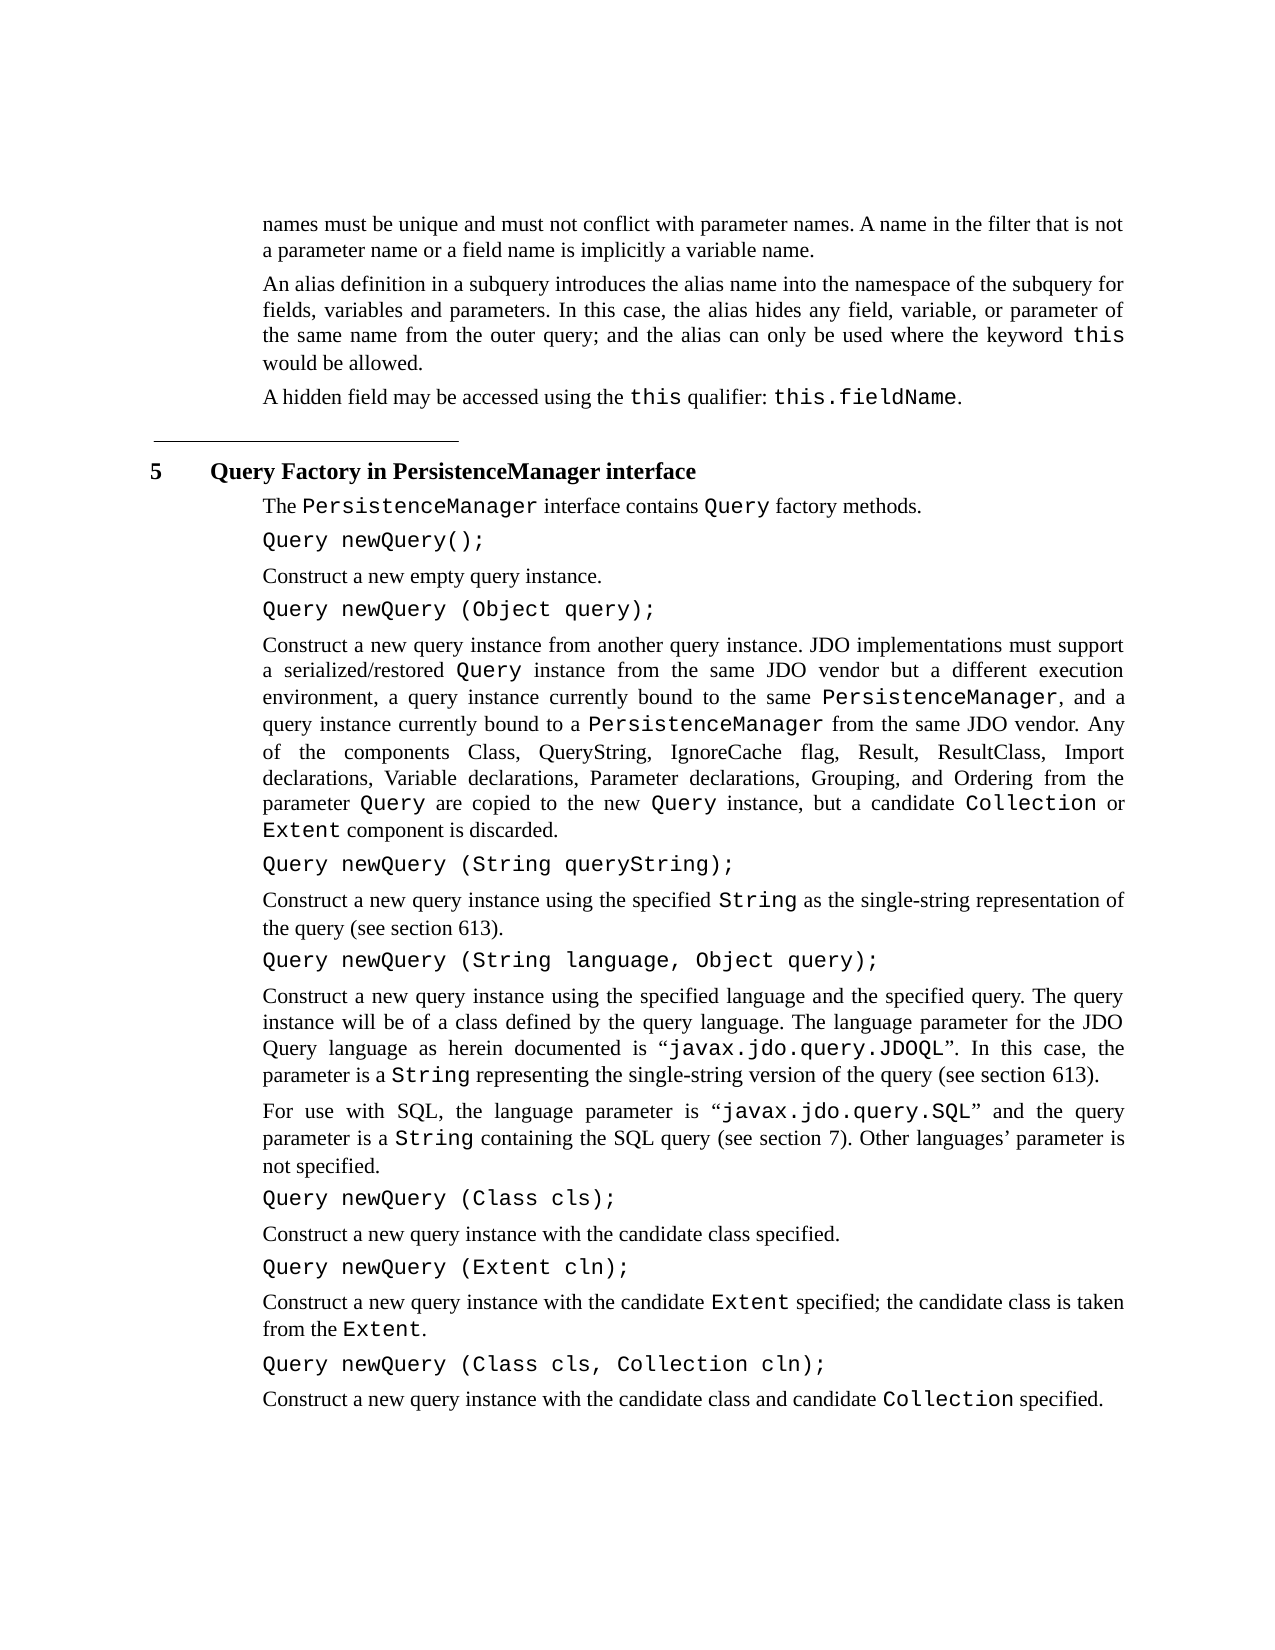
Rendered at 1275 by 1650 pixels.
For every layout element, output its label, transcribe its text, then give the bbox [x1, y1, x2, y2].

text A14.5-5 [Construct a new query instance with the candidate class specified.] [262, 1221, 1125, 1247]
subtitle Query Factory in PersistenceManager interface [150, 457, 1125, 484]
text A14.5-11 [Construct a new query instance using the specified String as the single-string representation of the query] (see section 613). [262, 887, 1125, 940]
text Query newQuery (Extent cln); [262, 1255, 1125, 1281]
text A14.4-4 [A hidden field may be accessed using the this qualifier: this.fieldName.] [262, 384, 1125, 411]
text names must be unique and must not conflict with parameter names. A name in the filter that is not a parameter name or a field name is implicitly a variable name. [262, 210, 1125, 262]
text A14.5-1 [Construct a new empty query instance.] [262, 562, 1125, 588]
text A14.5-6 [Construct a new query instance with the candidate Extent specified; the candidate class is taken from the Extent.] [262, 1289, 1125, 1343]
text An alias definition in a subquery introduces the alias name into the namespace of the subquery for fields, variables and parameters. In this case, the alias hides any field, variable, or parameter of the same name from the outer query; and the alias can only be used where the keyword this would be allowed. [262, 270, 1125, 376]
text Query newQuery (String language, Object query); [262, 948, 1125, 974]
text Query newQuery(); [262, 528, 1125, 554]
text Construct a new query instance from another query instance. JDO implementations must support A14.5-2 [a serialized/restored Query instance from the same JDO vendor but a different execution environment], a query instance currently bound to the same PersistenceManager, and A14.5-3 [a query instance currently bound to a PersistenceManager from the same JDO vendor.] A14.5-2 [Any of the components Class, QueryString, IgnoreCache flag, Result, ResultClass, Import declarations, Variable declarations, Parameter declarations, Grouping, and Ordering from the parameter Query are copied to the new Query instance, but a candidate Collection or Extent component is discarded.] [262, 631, 1125, 844]
text Query newQuery (Class cls); [262, 1186, 1125, 1212]
text A14.5-4 [Construct a new query instance using the specified language and the specified query. The query instance will be of a class defined by the query language. The language parameter for the JDO Query language as herein documented is “javax.jdo.query.JDOQL”.] In this case, the parameter is a String representing the single-string version of the query (see section 613). [262, 982, 1125, 1089]
text The PersistenceManager interface contains Query factory methods. [262, 493, 1125, 519]
text Query newQuery (String queryString); [262, 852, 1125, 878]
text A14.5-7 [Construct a new query instance with the candidate class and candidate Collection specified.] [262, 1386, 1125, 1413]
text Query newQuery (Class cls, Collection cln); [262, 1352, 1125, 1378]
text Query newQuery (Object query); [262, 597, 1125, 623]
text For use with SQL, the language parameter is “javax.jdo.query.SQL” and the query parameter is a String containing the SQL query (see section 7). Other languages’ parameter is not specified. [262, 1098, 1125, 1178]
